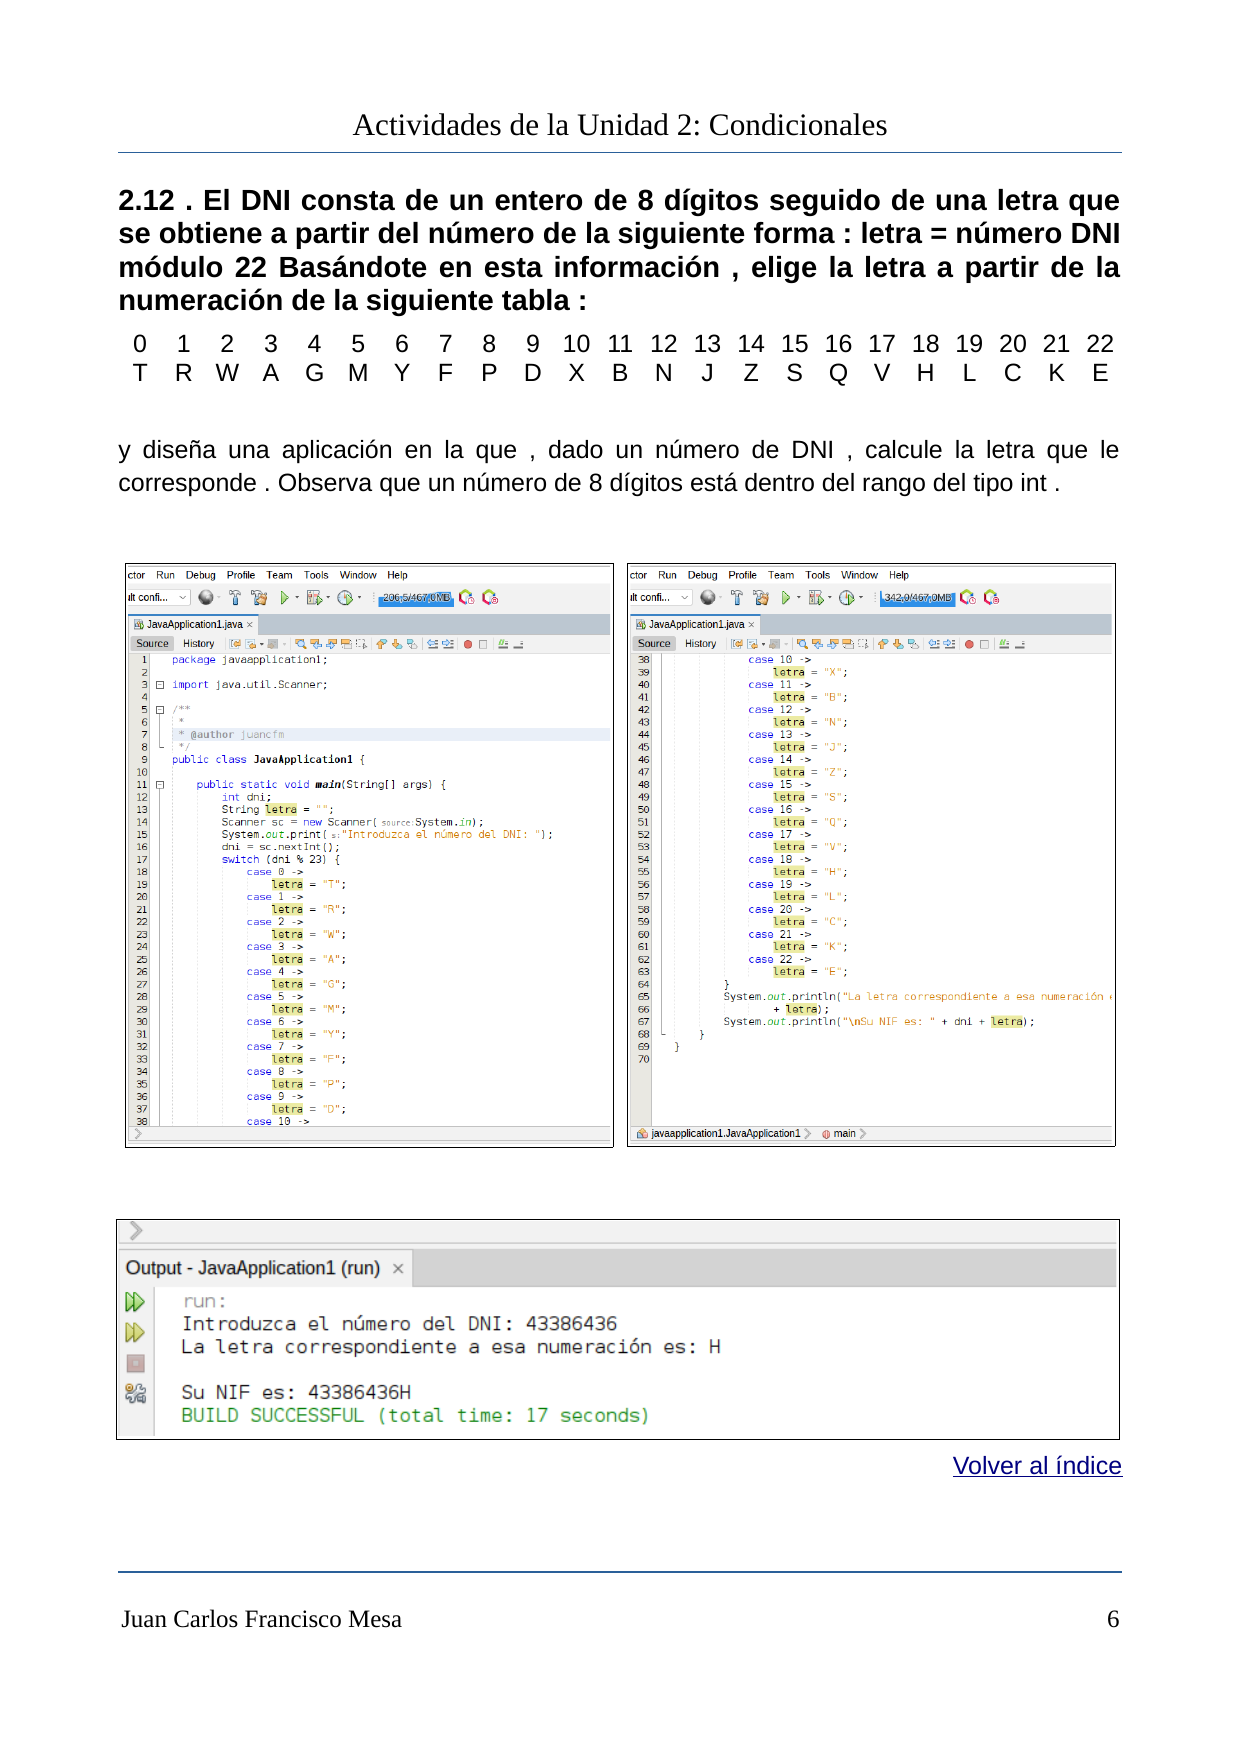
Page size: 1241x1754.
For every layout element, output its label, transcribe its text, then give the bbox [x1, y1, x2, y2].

table_header 21 [1035, 330, 1078, 358]
table_header 12 [642, 330, 685, 358]
table_cell G [293, 358, 336, 387]
table_header 1 [162, 330, 205, 358]
table_header 0 [118, 330, 162, 358]
table_header 7 [424, 330, 467, 358]
table_header 2 [205, 330, 249, 358]
table_header 11 [598, 330, 642, 358]
table_cell H [904, 358, 947, 387]
table_cell D [511, 358, 554, 387]
table_header 15 [773, 330, 816, 358]
table_cell C [991, 358, 1034, 387]
table_cell M [336, 358, 380, 387]
picture [128, 565, 611, 1144]
table_header 18 [904, 330, 947, 358]
text Volver al índice [118, 1451, 1122, 1479]
table_cell V [860, 358, 904, 387]
subtitle 2.12 . El DNI consta de un entero de 8 dígitos seguido de una letra que se obtiene a partir del número de la siguiente forma : letra = número DNI módulo 22 Basándote en esta información , elige la letra a partir de la numeración de la siguiente tabla : [118, 183, 1122, 317]
table_header 20 [991, 330, 1034, 358]
table_cell R [162, 358, 205, 387]
table_header 8 [467, 330, 511, 358]
table_cell S [773, 358, 816, 387]
table_cell T [118, 358, 162, 387]
table_cell X [555, 358, 598, 387]
table_header 16 [816, 330, 860, 358]
table_header 17 [860, 330, 904, 358]
table_cell P [467, 358, 511, 387]
table_header 22 [1078, 330, 1122, 358]
table_header 19 [947, 330, 991, 358]
table_header 10 [555, 330, 598, 358]
table_cell Z [729, 358, 773, 387]
table_header 5 [336, 330, 380, 358]
table_header 4 [293, 330, 336, 358]
table_cell K [1035, 358, 1078, 387]
table_header 13 [685, 330, 729, 358]
table_header 14 [729, 330, 773, 358]
table_cell N [642, 358, 685, 387]
table_cell Y [380, 358, 423, 387]
table_header 3 [249, 330, 293, 358]
table_cell W [205, 358, 249, 387]
table_cell Q [816, 358, 860, 387]
table_cell A [249, 358, 293, 387]
table_cell B [598, 358, 642, 387]
text y diseña una aplicación en la que , dado un número de DNI , calcule la letra que le corresponde . Observa que un número de 8 dígitos está dentro del rango del tipo int . [118, 434, 1122, 496]
table_cell J [685, 358, 729, 387]
table_cell L [947, 358, 991, 387]
picture [630, 565, 1112, 1144]
table_header 6 [380, 330, 423, 358]
table_cell E [1078, 358, 1122, 387]
picture [118, 1221, 1117, 1436]
table_cell F [424, 358, 467, 387]
table_header 9 [511, 330, 554, 358]
